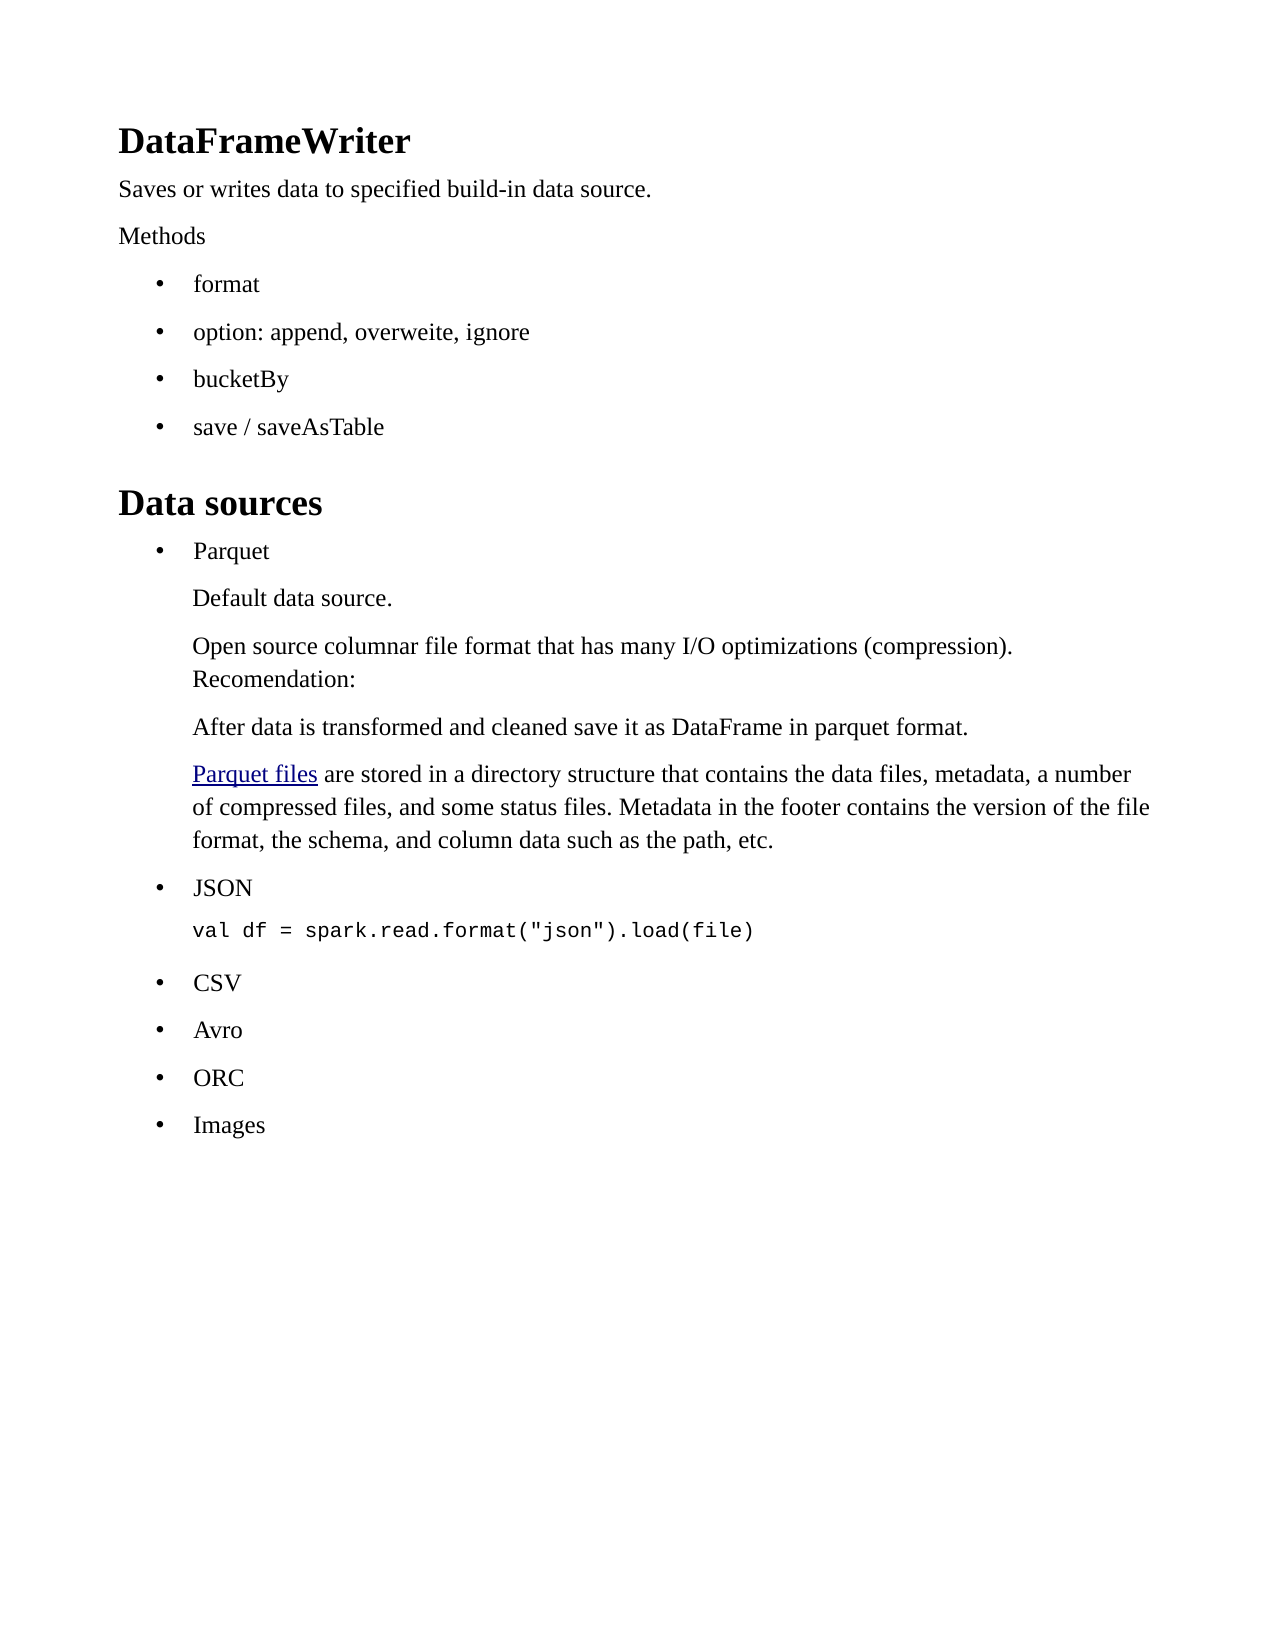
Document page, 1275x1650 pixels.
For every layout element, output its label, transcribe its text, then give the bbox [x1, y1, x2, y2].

list format [156, 269, 1157, 298]
list CSV [156, 968, 1157, 997]
subtitle DataFrameWriter [118, 118, 1157, 161]
list JSON [156, 873, 1157, 902]
list Images [156, 1111, 1157, 1139]
list option: append, overweite, ignore [156, 317, 1157, 345]
list bucketBy [156, 364, 1157, 393]
text val df = spark.read.format("json").load(file) [192, 921, 1157, 968]
subtitle Data sources [118, 480, 1157, 523]
text Saves or writes data to specified build-in data source. [118, 174, 1157, 202]
text Default data source. [192, 583, 1157, 612]
text Methods [118, 221, 1157, 250]
list save / saveAsTable [156, 412, 1157, 441]
list Avro [156, 1015, 1157, 1044]
text After data is transformed and cleaned save it as DataFrame in parquet format. [192, 712, 1157, 740]
list ORC [156, 1063, 1157, 1092]
text Open source columnar file format that has many I/O optimizations (compression). Recomendation: [192, 631, 1157, 693]
text Parquet files are stored in a directory structure that contains the data files, metadata, a number of compressed files, and some status files. Metadata in the footer contains the version of the file format, the schema, and column data such as the path, etc. [192, 759, 1157, 854]
list Parquet [156, 536, 1157, 564]
